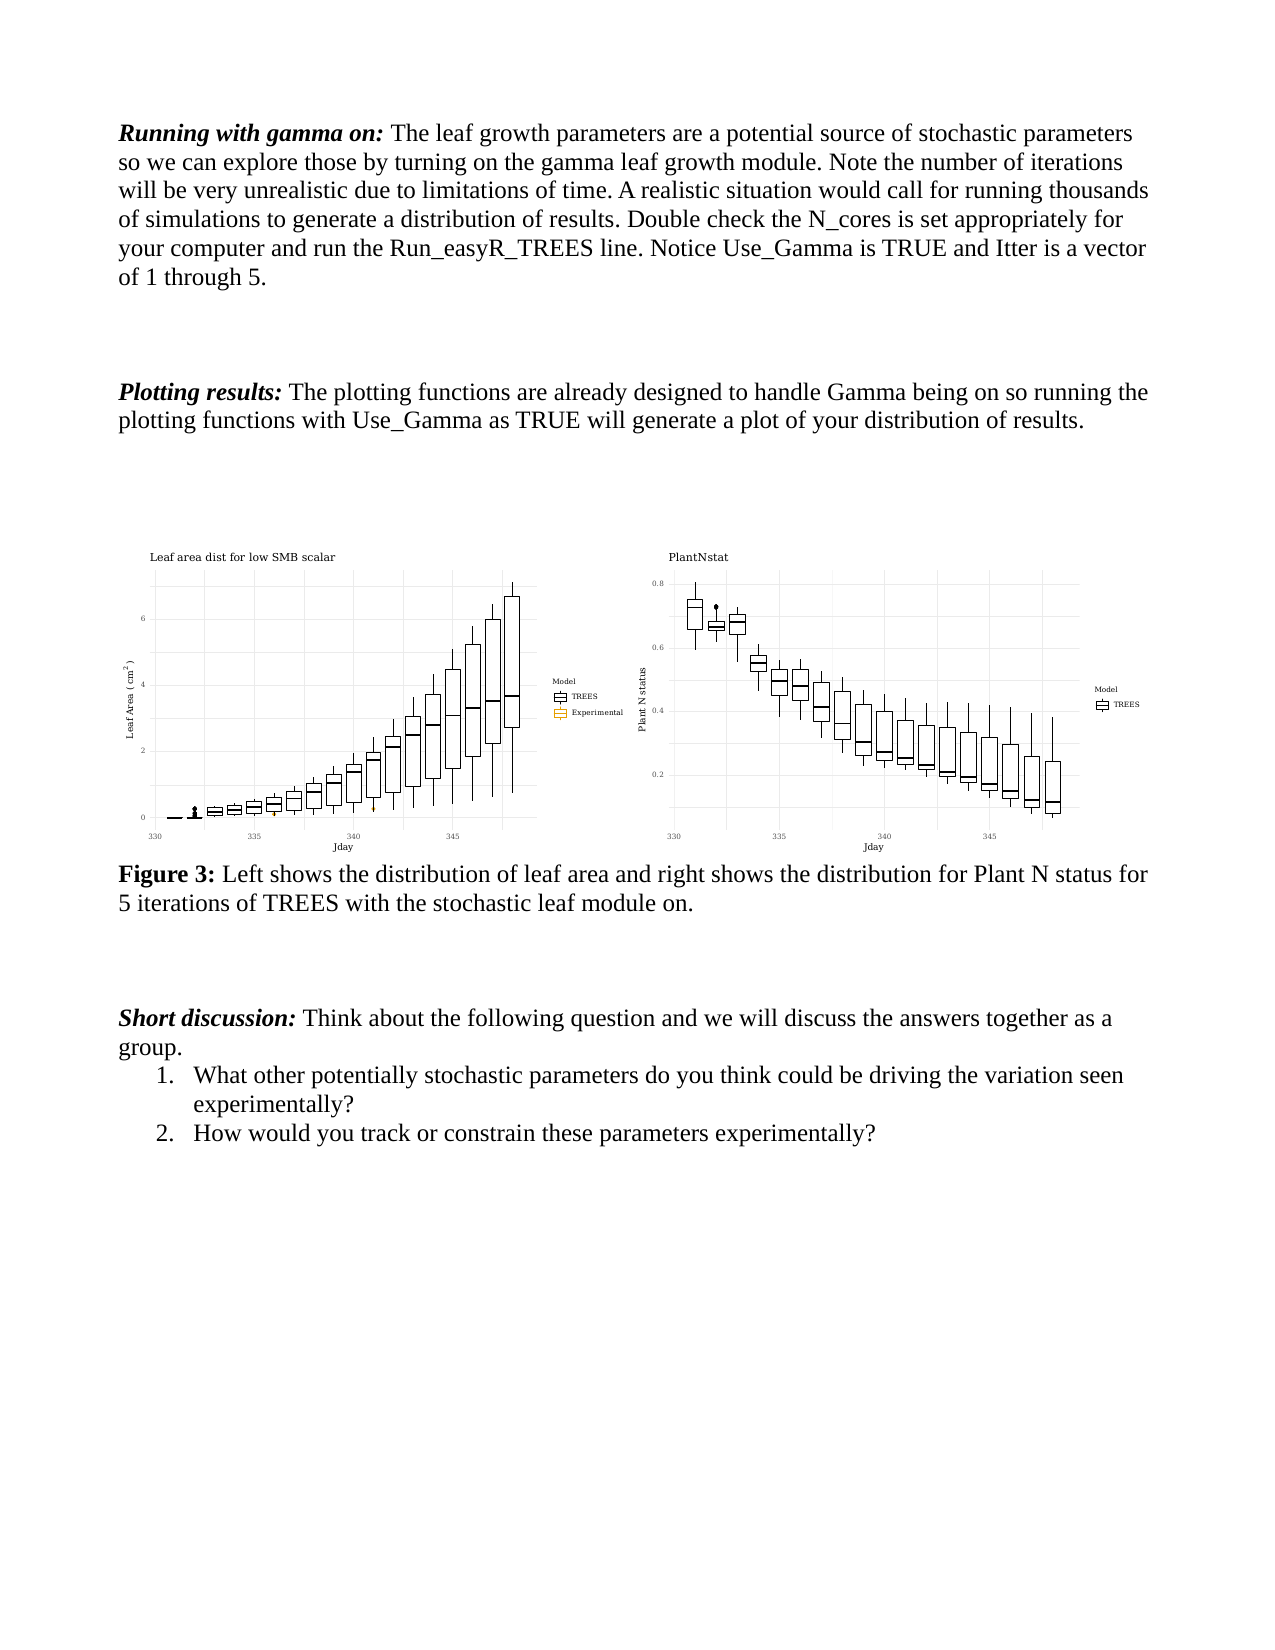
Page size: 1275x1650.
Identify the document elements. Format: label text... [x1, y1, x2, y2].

text Plotting results: The plotting functions are already designed to handle Gamma being on so running the plotting functions with Use_Gamma as TRUE will generate a plot of your distribution of results. [118, 377, 1157, 434]
text Figure 3: Left shows the distribution of leaf area and right shows the distribution for Plant N status for 5 iterations of TREES with the stochastic leaf module on. [118, 859, 1157, 917]
text Short discussion: Think about the following question and we will discuss the answers together as a group. [118, 1003, 1157, 1060]
list What other potentially stochastic parameters do you think could be driving the variation seen experimentally? [156, 1060, 1157, 1118]
list How would you track or constrain these parameters experimentally? [156, 1118, 1157, 1147]
text Running with gamma on: The leaf growth parameters are a potential source of stochastic parameters so we can explore those by turning on the gamma leaf growth module. Note the number of iterations will be very unrealistic due to limitations of time. A realistic situation would call for running thousands of simulations to generate a distribution of results. Double check the N_cores is set appropriately for your computer and run the Run_easyR_TREES line. Notice Use_Gamma is TRUE and Itter is a vector of 1 through 5. [118, 118, 1157, 291]
